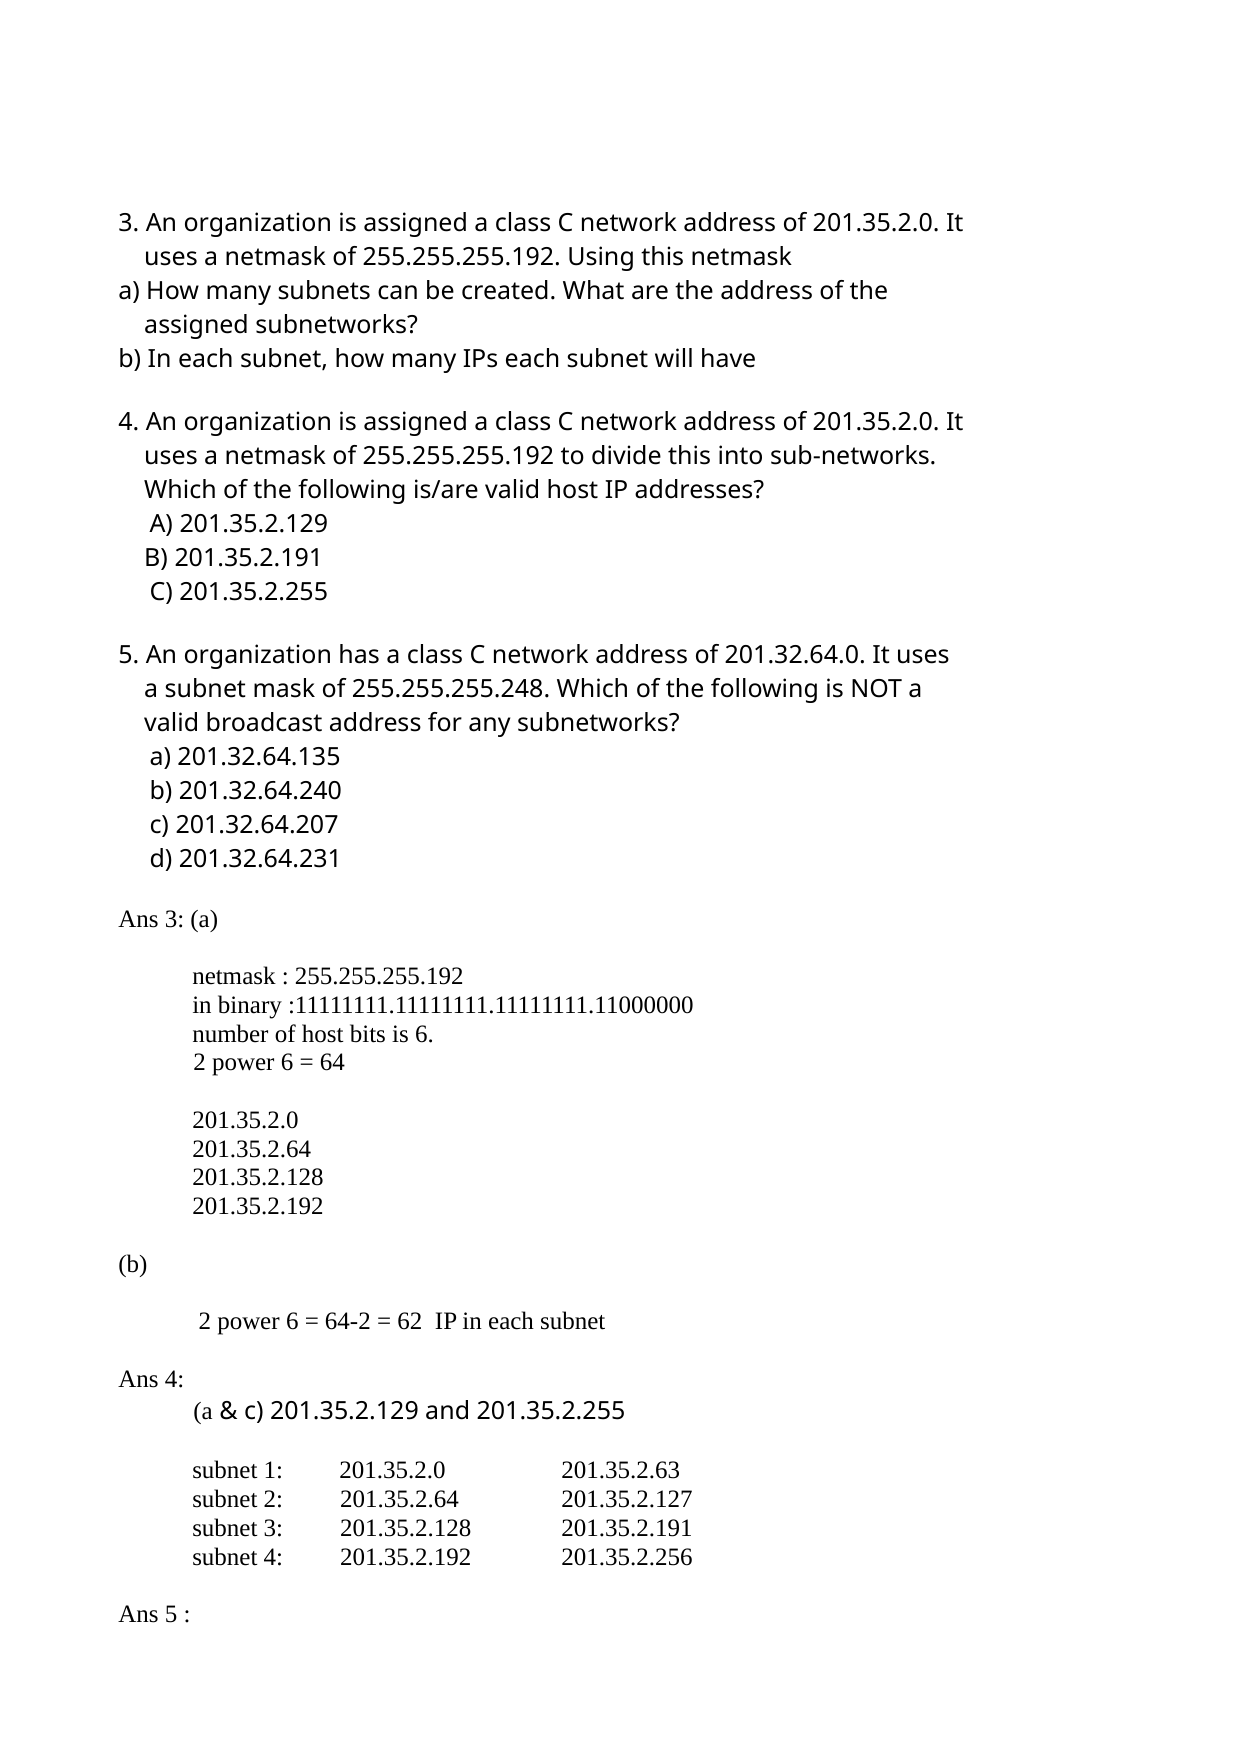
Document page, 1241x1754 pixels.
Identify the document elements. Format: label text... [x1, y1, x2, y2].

text 5. An organization has a class C network address of 201.32.64.0. It uses [118, 637, 1122, 671]
text 3. An organization is assigned a class C network address of 201.35.2.0. It [118, 204, 1122, 238]
text a subnet mask of 255.255.255.248. Which of the following is NOT a [118, 671, 1122, 705]
text 4. An organization is assigned a class C network address of 201.35.2.0. It [118, 403, 1122, 437]
text Ans 4: [118, 1364, 1122, 1392]
text uses a netmask of 255.255.255.192 to divide this into sub-networks. [118, 437, 1122, 472]
text assigned subnetworks? b) In each subnet, how many IPs each subnet will have [118, 307, 1122, 375]
text 201.35.2.64 [118, 1134, 1122, 1162]
text Which of the following is/are valid host IP addresses? A) 201.35.2.129 [118, 472, 1122, 540]
text uses a netmask of 255.255.255.192. Using this netmask a) How many subnets can be created. What are the address of the [118, 238, 1122, 307]
text Ans 3: (a) [118, 904, 1122, 932]
text 201.35.2.0 [118, 1105, 1122, 1134]
text number of host bits is 6. [118, 1019, 1122, 1047]
text 201.35.2.128 [118, 1162, 1122, 1191]
text 2 power 6 = 64 [118, 1047, 1122, 1076]
text subnet 1: 201.35.2.0 201.35.2.63 [118, 1455, 1122, 1484]
text B) 201.35.2.191 C) 201.35.2.255 [118, 540, 1122, 608]
text in binary :11111111.11111111.11111111.11000000 [118, 990, 1122, 1019]
text (a & c) 201.35.2.129 and 201.35.2.255 [118, 1392, 1122, 1427]
text (b) [118, 1249, 1122, 1277]
text 201.35.2.192 [118, 1191, 1122, 1220]
text valid broadcast address for any subnetworks? a) 201.32.64.135 b) 201.32.64.240 c) 201.32.64.207 d) 201.32.64.231 [118, 705, 1122, 875]
text subnet 2: 201.35.2.64 201.35.2.127 [118, 1484, 1122, 1513]
text 2 power 6 = 64-2 = 62 IP in each subnet [118, 1306, 1122, 1335]
text Ans 5 : [118, 1599, 1122, 1628]
text subnet 3: 201.35.2.128 201.35.2.191 [118, 1513, 1122, 1542]
text netmask : 255.255.255.192 [118, 961, 1122, 990]
text subnet 4: 201.35.2.192 201.35.2.256 [118, 1542, 1122, 1570]
